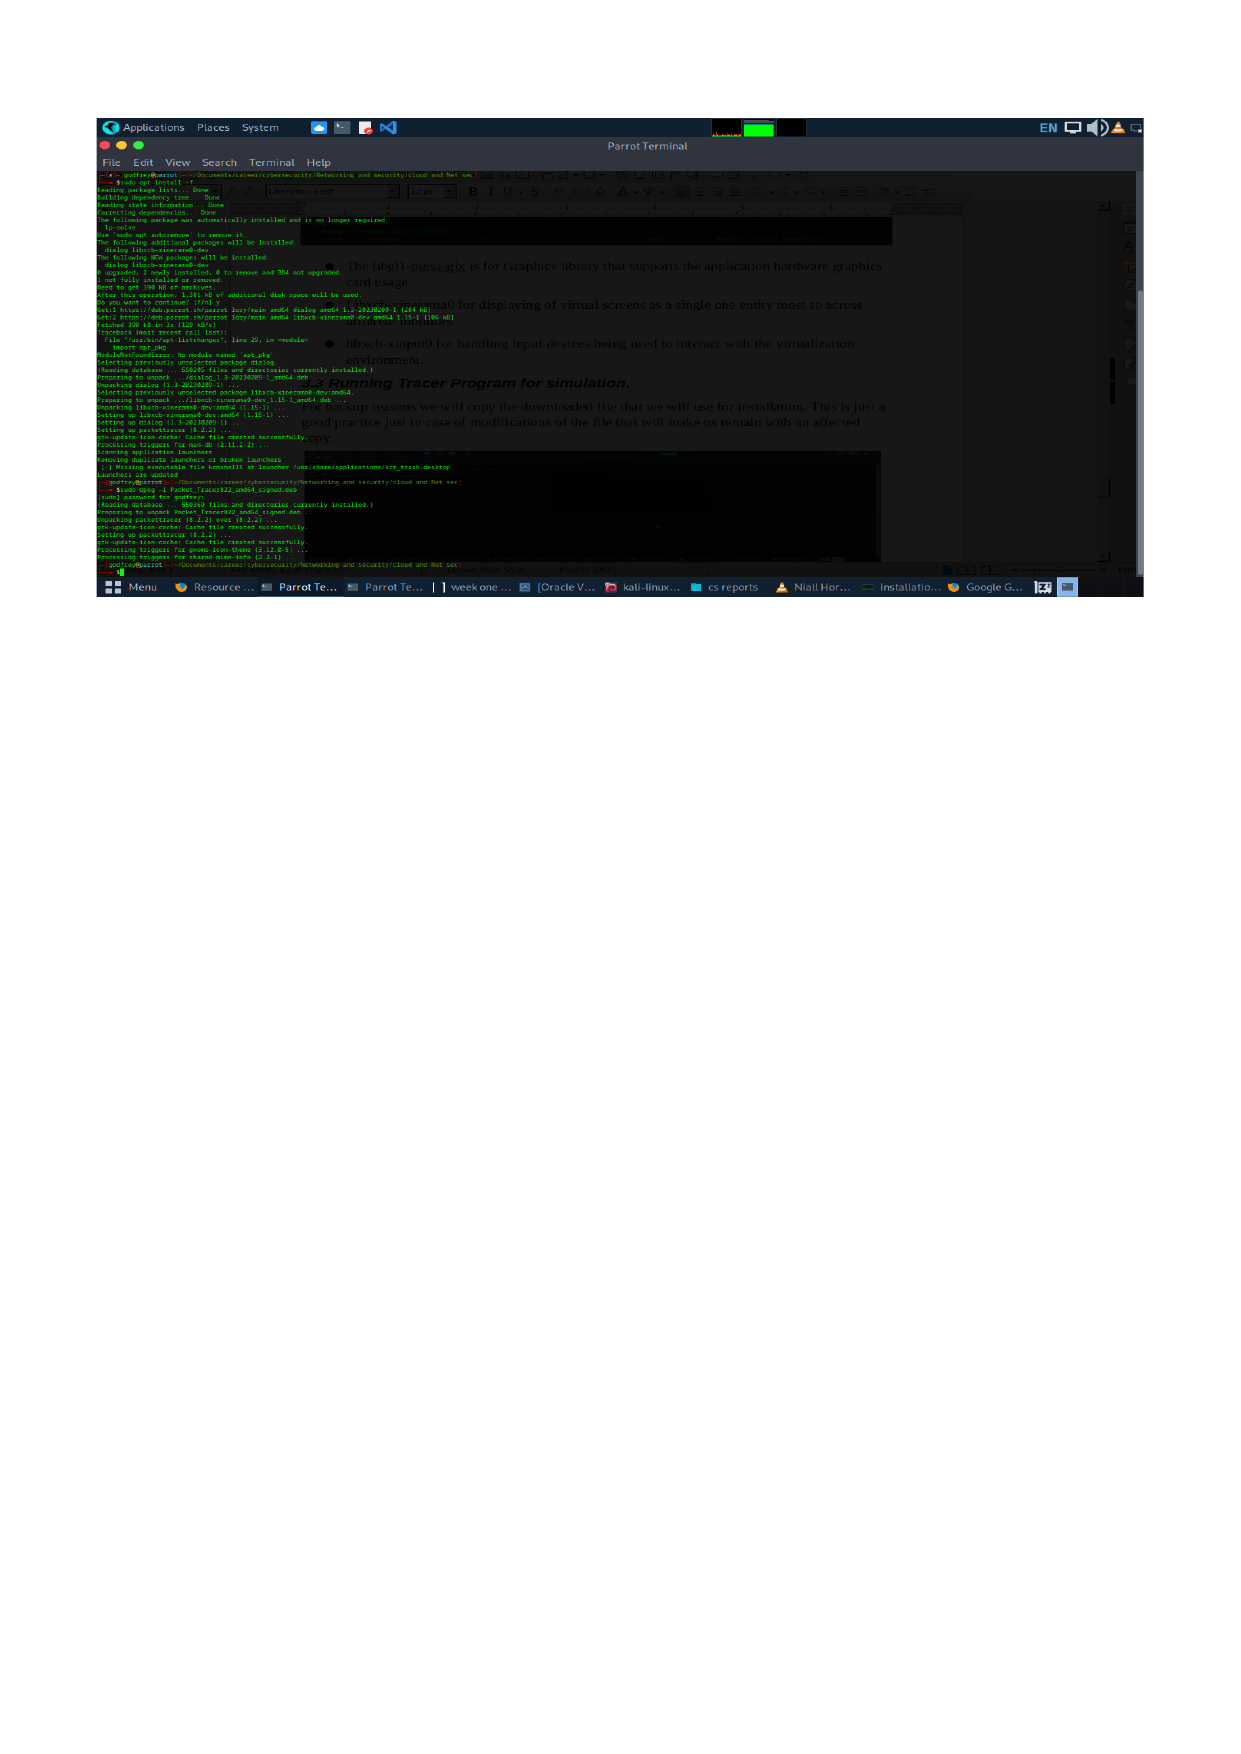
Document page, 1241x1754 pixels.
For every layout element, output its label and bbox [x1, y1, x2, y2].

picture [96, 118, 1144, 597]
